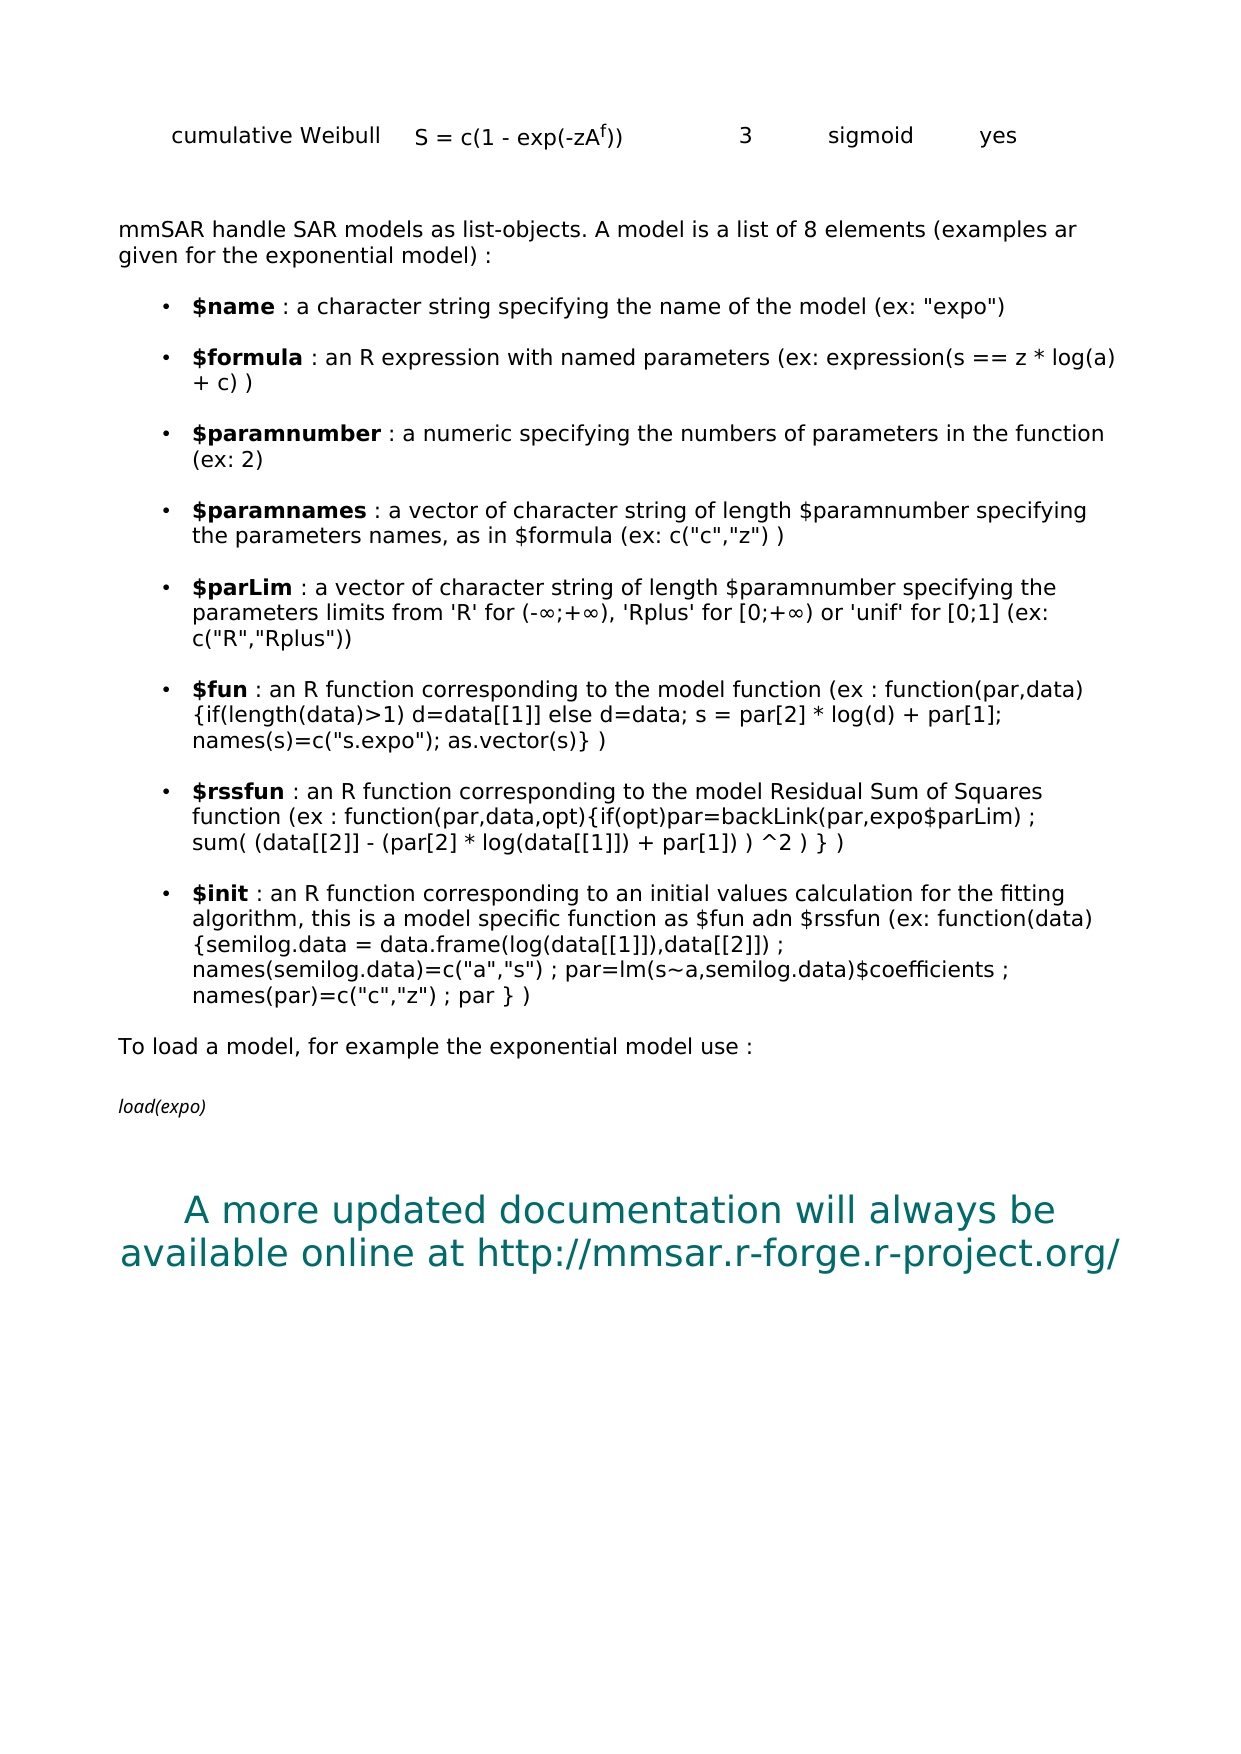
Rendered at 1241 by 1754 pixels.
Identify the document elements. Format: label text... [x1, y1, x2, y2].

text A more updated documentation will always be available online at http://mmsar.r-forge.r-project.org/ [118, 1188, 1122, 1276]
list $paramnumber : a numeric specifying the numbers of parameters in the function (ex: 2) [162, 421, 1122, 472]
table_cell cumulative Weibull [168, 118, 411, 154]
list $init : an R function corresponding to an initial values calculation for the fitting algorithm, this is a model specific function as $fun adn $rssfun (ex: function(data){semilog.data = data.frame(log(data[[1]]),data[[2]]) ; names(semilog.data)=c("a","s") ; par=lm(s~a,semilog.data)$coefficients ; names(par)=c("c","z") ; par } ) [162, 881, 1122, 1008]
list $name : a character string specifying the name of the model (ex: "expo") [162, 294, 1122, 319]
list $parLim : a vector of character string of length $paramnumber specifying the parameters limits from 'R' for (-∞;+∞), 'Rplus' for [0;+∞) or 'unif' for [0;1] (ex: c("R","Rplus")) [162, 574, 1122, 651]
text mmSAR handle SAR models as list-objects. A model is a list of 8 elements (examples ar given for the exponential model) : [118, 217, 1122, 268]
text To load a model, for example the exponential model use : [118, 1034, 1122, 1059]
table_cell yes [924, 118, 1072, 154]
list $fun : an R function corresponding to the model function (ex : function(par,data){if(length(data)>1) d=data[[1]] else d=data; s = par[2] * log(d) + par[1]; names(s)=c("s.expo"); as.vector(s)} ) [162, 677, 1122, 753]
list $formula : an R expression with named parameters (ex: expression(s == z * log(a) + c) ) [162, 345, 1122, 396]
list $rssfun : an R function corresponding to the model Residual Sum of Squares function (ex : function(par,data,opt){if(opt)par=backLink(par,expo$parLim) ; sum( (data[[2]] - (par[2] * log(data[[1]]) + par[1]) ) ^2 ) } ) [162, 779, 1122, 855]
table_cell S = c(1 - exp(-zAf)) [411, 118, 674, 154]
text load(expo) [118, 1093, 1122, 1119]
table_cell 3 [674, 118, 817, 154]
table_cell sigmoid [818, 118, 924, 154]
list $paramnames : a vector of character string of length $paramnumber specifying the parameters names, as in $formula (ex: c("c","z") ) [162, 498, 1122, 549]
